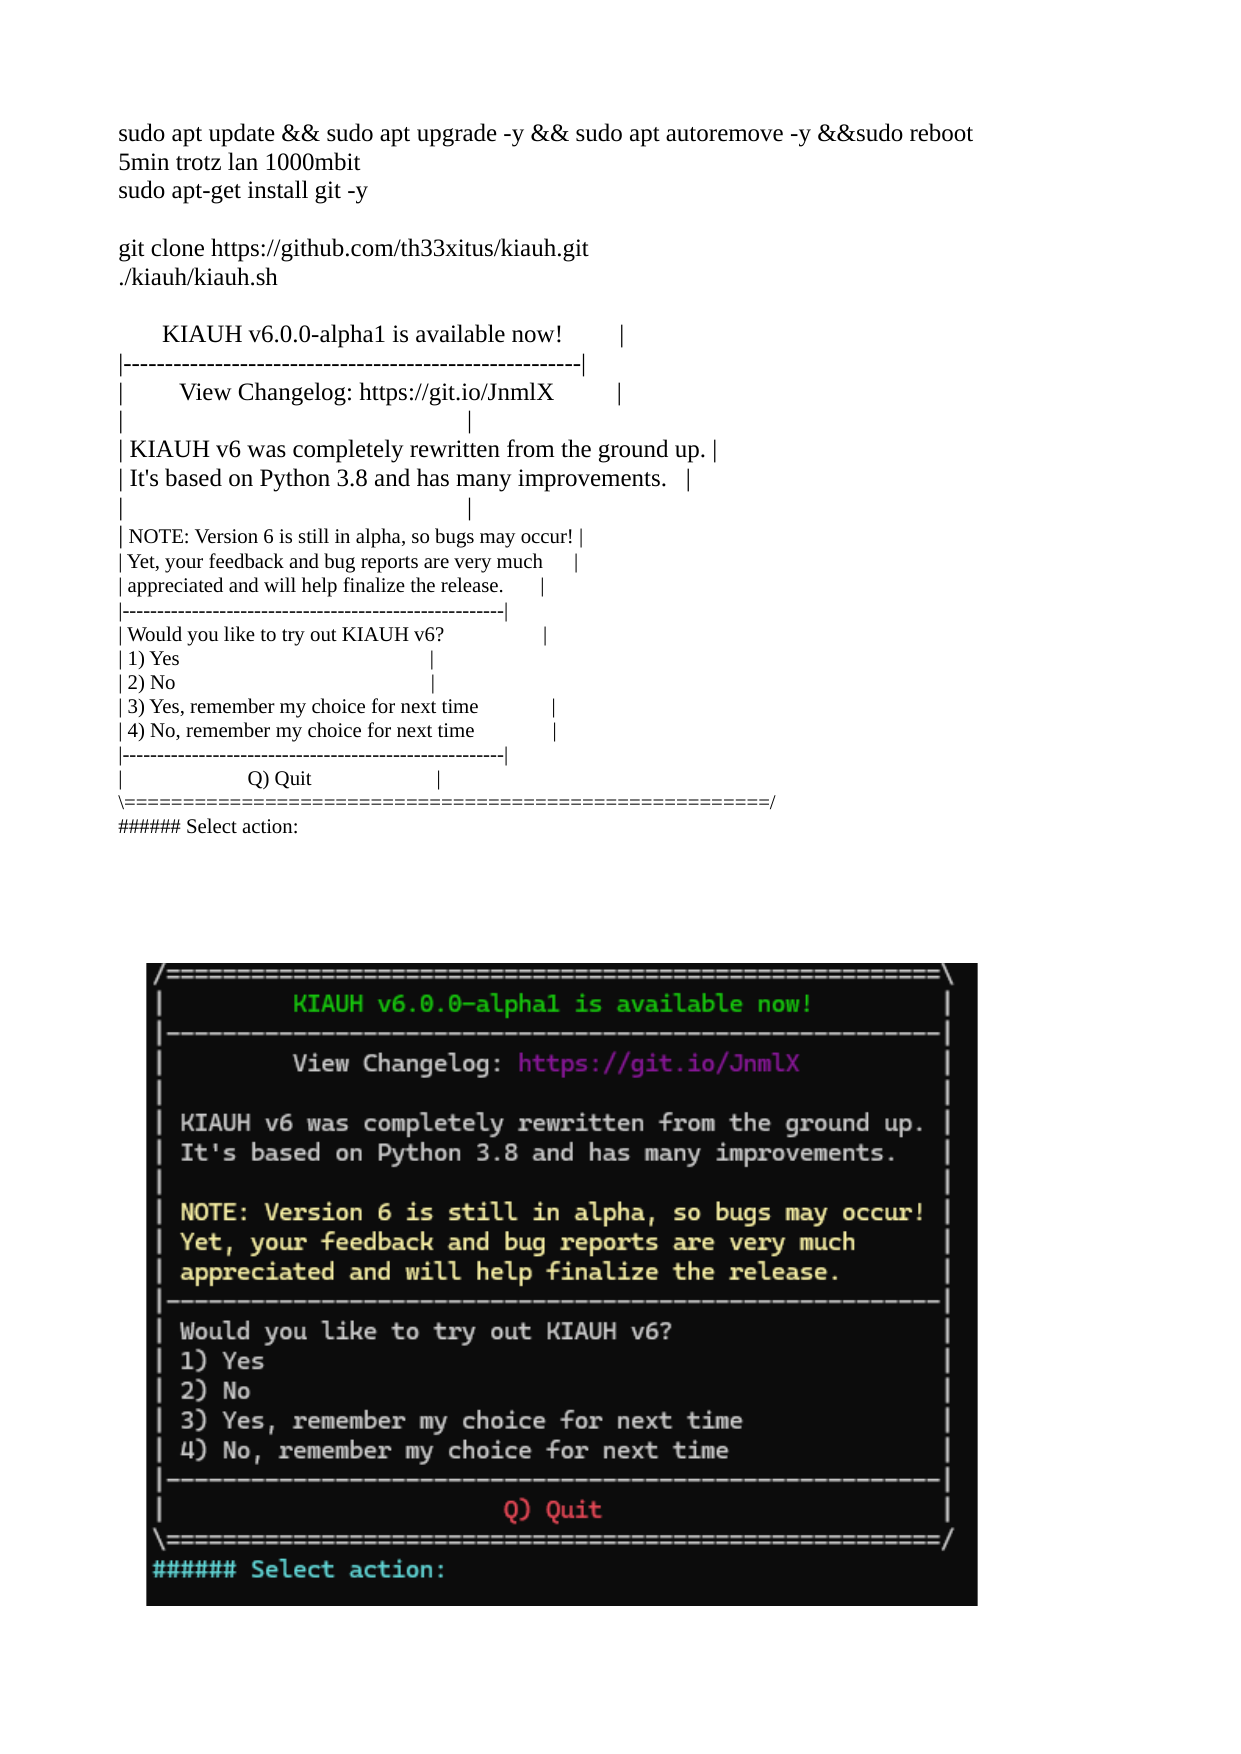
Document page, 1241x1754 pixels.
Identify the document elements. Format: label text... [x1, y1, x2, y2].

text |-------------------------------------------------------| [118, 348, 1122, 377]
text | 4) No, remember my choice for next time | [118, 718, 1122, 742]
text sudo apt-get install git -y [118, 176, 1122, 204]
text | It's based on Python 3.8 and has many improvements. | [118, 463, 1122, 492]
text | Yet, your feedback and bug reports are very much | [118, 549, 1122, 573]
text | | [118, 406, 1122, 434]
text |-------------------------------------------------------| [118, 742, 1122, 766]
text \=======================================================/ [118, 790, 1122, 814]
text | KIAUH v6 was completely rewritten from the ground up. | [118, 434, 1122, 463]
text |-------------------------------------------------------| [118, 597, 1122, 622]
picture [146, 963, 978, 1606]
text ###### Select action: [118, 814, 1122, 838]
text | 2) No | [118, 670, 1122, 694]
text sudo apt update && sudo apt upgrade -y && sudo apt autoremove -y &&sudo reboot [118, 118, 1122, 147]
text 5min trotz lan 1000mbit [118, 147, 1122, 176]
text | 3) Yes, remember my choice for next time | [118, 694, 1122, 718]
text | Would you like to try out KIAUH v6? | [118, 622, 1122, 646]
text | View Changelog: https://git.io/JnmlX | [118, 377, 1122, 406]
text | appreciated and will help finalize the release. | [118, 573, 1122, 597]
text KIAUH v6.0.0-alpha1 is available now! | [118, 319, 1122, 348]
text | 1) Yes | [118, 646, 1122, 670]
text git clone https://github.com/th33xitus/kiauh.git ./kiauh/kiauh.sh [118, 233, 1122, 291]
text | | [118, 492, 1122, 521]
text | Q) Quit | [118, 766, 1122, 790]
text | NOTE: Version 6 is still in alpha, so bugs may occur! | [118, 521, 1122, 549]
